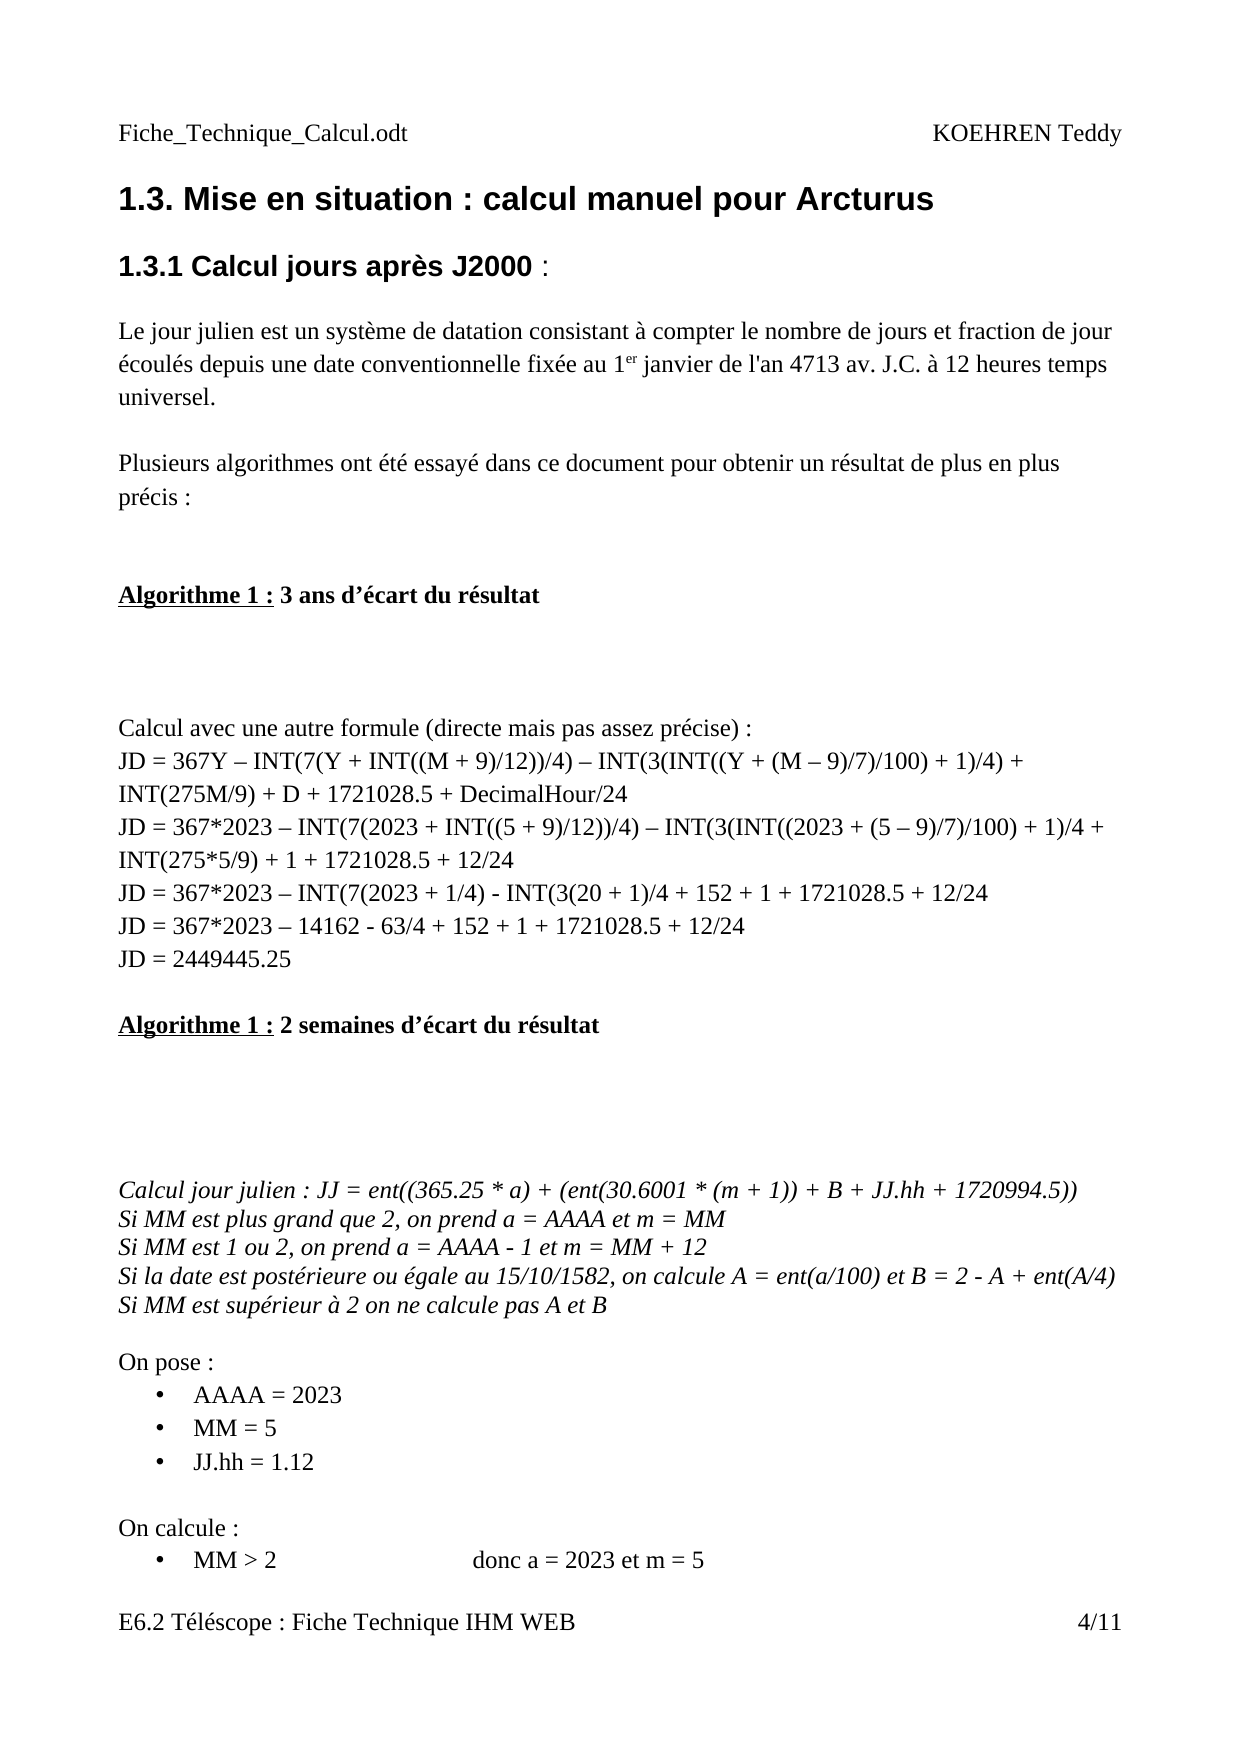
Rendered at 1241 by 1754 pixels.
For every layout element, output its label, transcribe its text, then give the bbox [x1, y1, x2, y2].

list MM > 2 donc a = 2023 et m = 5 [156, 1546, 1122, 1574]
text On pose : [118, 1347, 1122, 1376]
subtitle 1.3.1 Calcul jours après J2000 : [118, 249, 1122, 283]
text Plusieurs algorithmes ont été essayé dans ce document pour obtenir un résultat de plus en plus précis : [118, 448, 1122, 510]
text Calcul avec une autre formule (directe mais pas assez précise) : [118, 713, 1122, 741]
text Le jour julien est un système de datation consistant à compter le nombre de jours et fraction de jour écoulés depuis une date conventionnelle fixée au 1er janvier de l'an 4713 av. J.C. à 12 heures temps universel. [118, 316, 1122, 411]
text Algorithme 1 : 2 semaines d’écart du résultat [118, 1010, 1122, 1039]
text JD = 367*2023 – 14162 - 63/4 + 152 + 1 + 1721028.5 + 12/24 [118, 911, 1122, 939]
list AAAA = 2023 [156, 1381, 1122, 1409]
text Si MM est plus grand que 2, on prend a = AAAA et m = MM Si MM est 1 ou 2, on prend a = AAAA - 1 et m = MM + 12 Si la date est postérieure ou égale au 15/10/1582, on calcule A = ent(a/100) et B = 2 - A + ent(A/4) Si MM est supérieur à 2 on ne calcule pas A et B [118, 1204, 1122, 1319]
subtitle 1.3. Mise en situation : calcul manuel pour Arcturus [118, 179, 1122, 218]
text JD = 367*2023 – INT(7(2023 + INT((5 + 9)/12))/4) – INT(3(INT((2023 + (5 – 9)/7)/100) + 1)/4 + INT(275*5/9) + 1 + 1721028.5 + 12/24 [118, 812, 1122, 873]
list JJ.hh = 1.12 [156, 1447, 1122, 1475]
list MM = 5 [156, 1413, 1122, 1442]
text On calcule : [118, 1513, 1122, 1541]
text Calcul jour julien : JJ = ent((365.25 * a) + (ent(30.6001 * (m + 1)) + B + JJ.hh + 1720994.5)) [118, 1175, 1122, 1204]
text JD = 367*2023 – INT(7(2023 + 1/4) - INT(3(20 + 1)/4 + 152 + 1 + 1721028.5 + 12/24 [118, 878, 1122, 907]
text JD = 2449445.25 [118, 944, 1122, 973]
text Algorithme 1 : 3 ans d’écart du résultat [118, 581, 1122, 609]
text JD = 367Y – INT(7(Y + INT((M + 9)/12))/4) – INT(3(INT((Y + (M – 9)/7)/100) + 1)/4) + INT(275M/9) + D + 1721028.5 + DecimalHour/24 [118, 746, 1122, 807]
